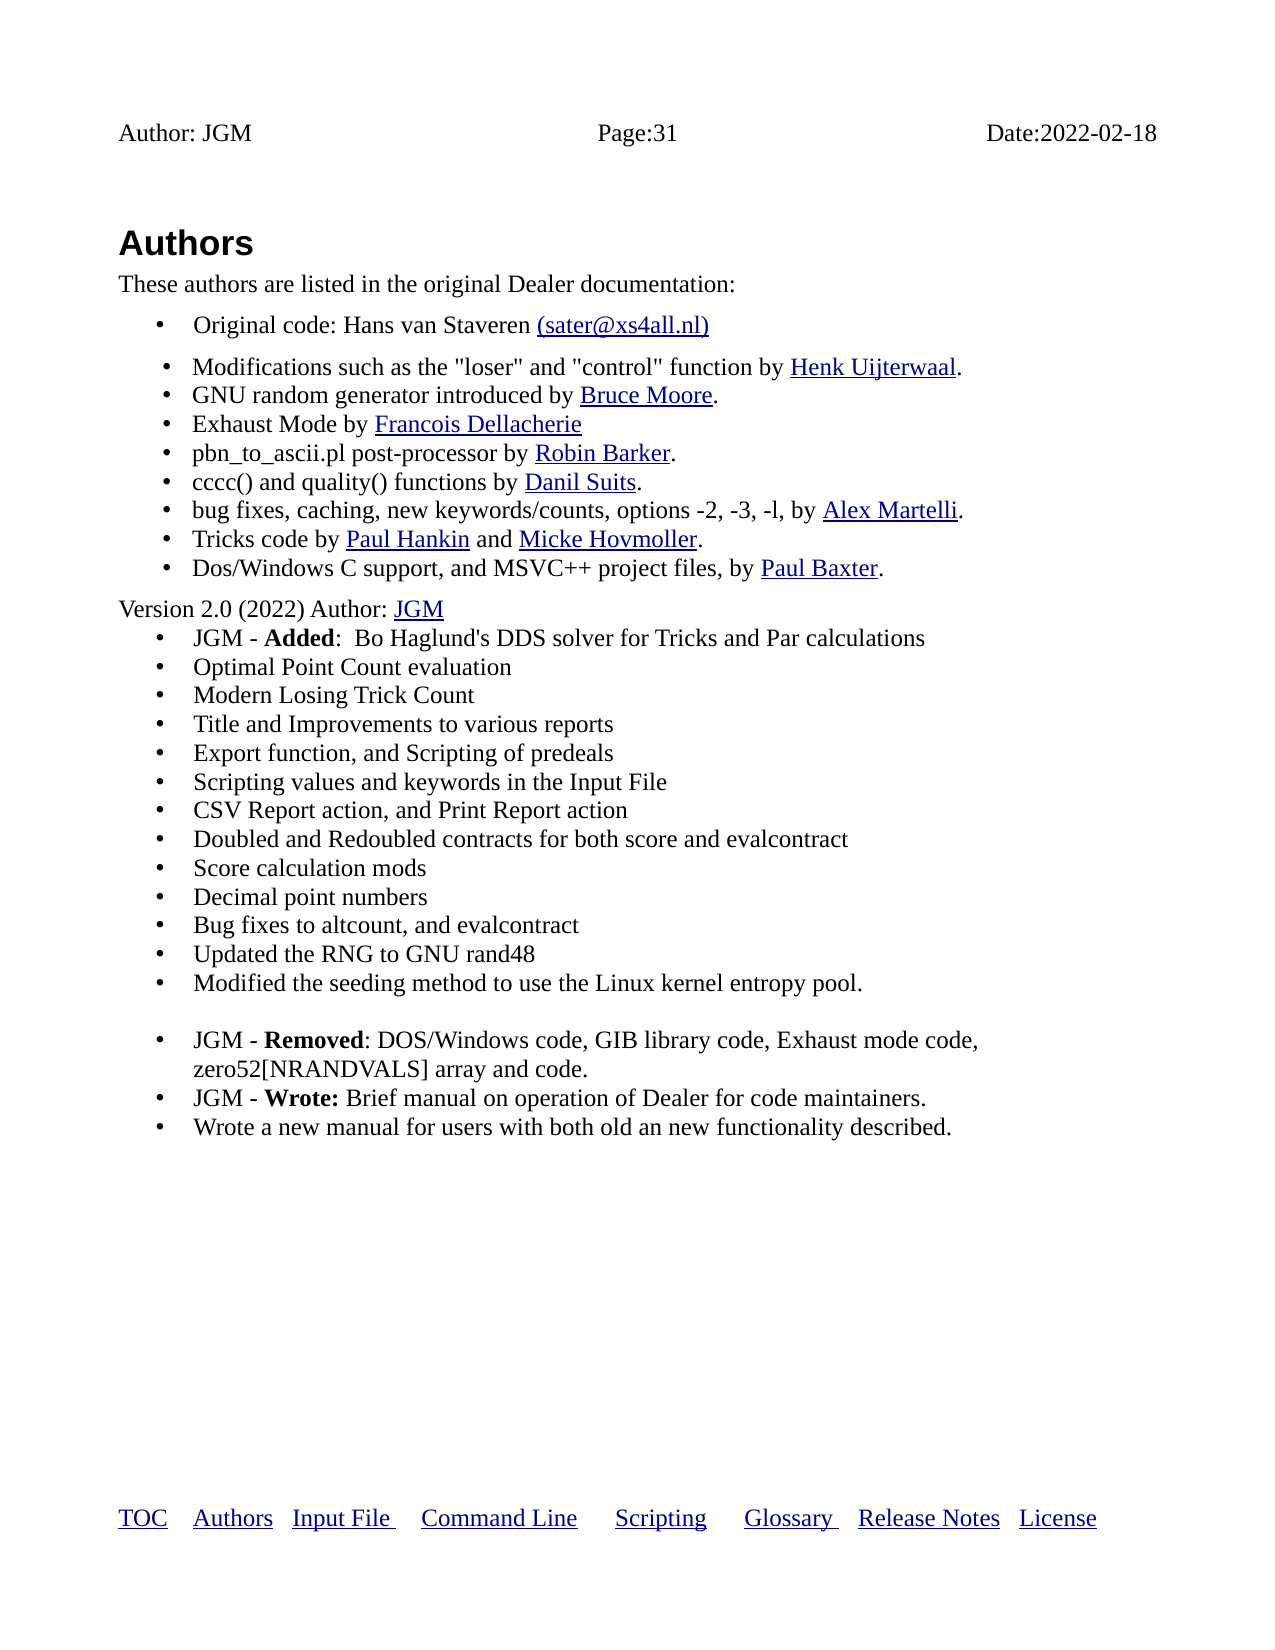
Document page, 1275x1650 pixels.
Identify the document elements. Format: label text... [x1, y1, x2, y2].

list Bug fixes to altcount, and evalcontract [156, 910, 1157, 939]
subtitle Authors [118, 222, 1157, 263]
list JGM - Removed: DOS/Windows code, GIB library code, Exhaust mode code, zero52[NRANDVALS] array and code. [156, 1025, 1157, 1083]
list JGM - Wrote: Brief manual on operation of Dealer for code maintainers. [156, 1083, 1157, 1112]
list bug fixes, caching, new keywords/counts, options -2, -3, -l, by Alex Martelli. [162, 495, 1157, 524]
list Original code: Hans van Staveren (sater@xs4all.nl) [156, 310, 1157, 339]
list Export function, and Scripting of predeals [156, 738, 1157, 767]
list cccc() and quality() functions by Danil Suits. [162, 467, 1157, 495]
list Wrote a new manual for users with both old an new functionality described. [156, 1112, 1157, 1140]
list CSV Report action, and Print Report action [156, 795, 1157, 824]
text Version 2.0 (2022) Author: JGM [118, 594, 1157, 623]
list Optimal Point Count evaluation [156, 652, 1157, 680]
list pbn_to_ascii.pl post-processor by Robin Barker. [162, 438, 1157, 467]
text These authors are listed in the original Dealer documentation: [118, 269, 1157, 298]
list Modified the seeding method to use the Linux kernel entropy pool. [156, 968, 1157, 997]
list Decimal point numbers [156, 882, 1157, 910]
list Scripting values and keywords in the Input File [156, 767, 1157, 795]
list Dos/Windows C support, and MSVC++ project files, by Paul Baxter. [162, 553, 1157, 582]
list Tricks code by Paul Hankin and Micke Hovmoller. [162, 524, 1157, 553]
list Doubled and Redoubled contracts for both score and evalcontract [156, 824, 1157, 853]
list Exhaust Mode by Francois Dellacherie [162, 409, 1157, 438]
list Updated the RNG to GNU rand48 [156, 939, 1157, 968]
list JGM - Added: Bo Haglund's DDS solver for Tricks and Par calculations [156, 623, 1157, 652]
list Title and Improvements to various reports [156, 709, 1157, 738]
list GNU random generator introduced by Bruce Moore. [162, 380, 1157, 409]
list Modifications such as the "loser" and "control" function by Henk Uijterwaal. [162, 352, 1157, 380]
list Modern Losing Trick Count [156, 680, 1157, 709]
list Score calculation mods [156, 853, 1157, 882]
